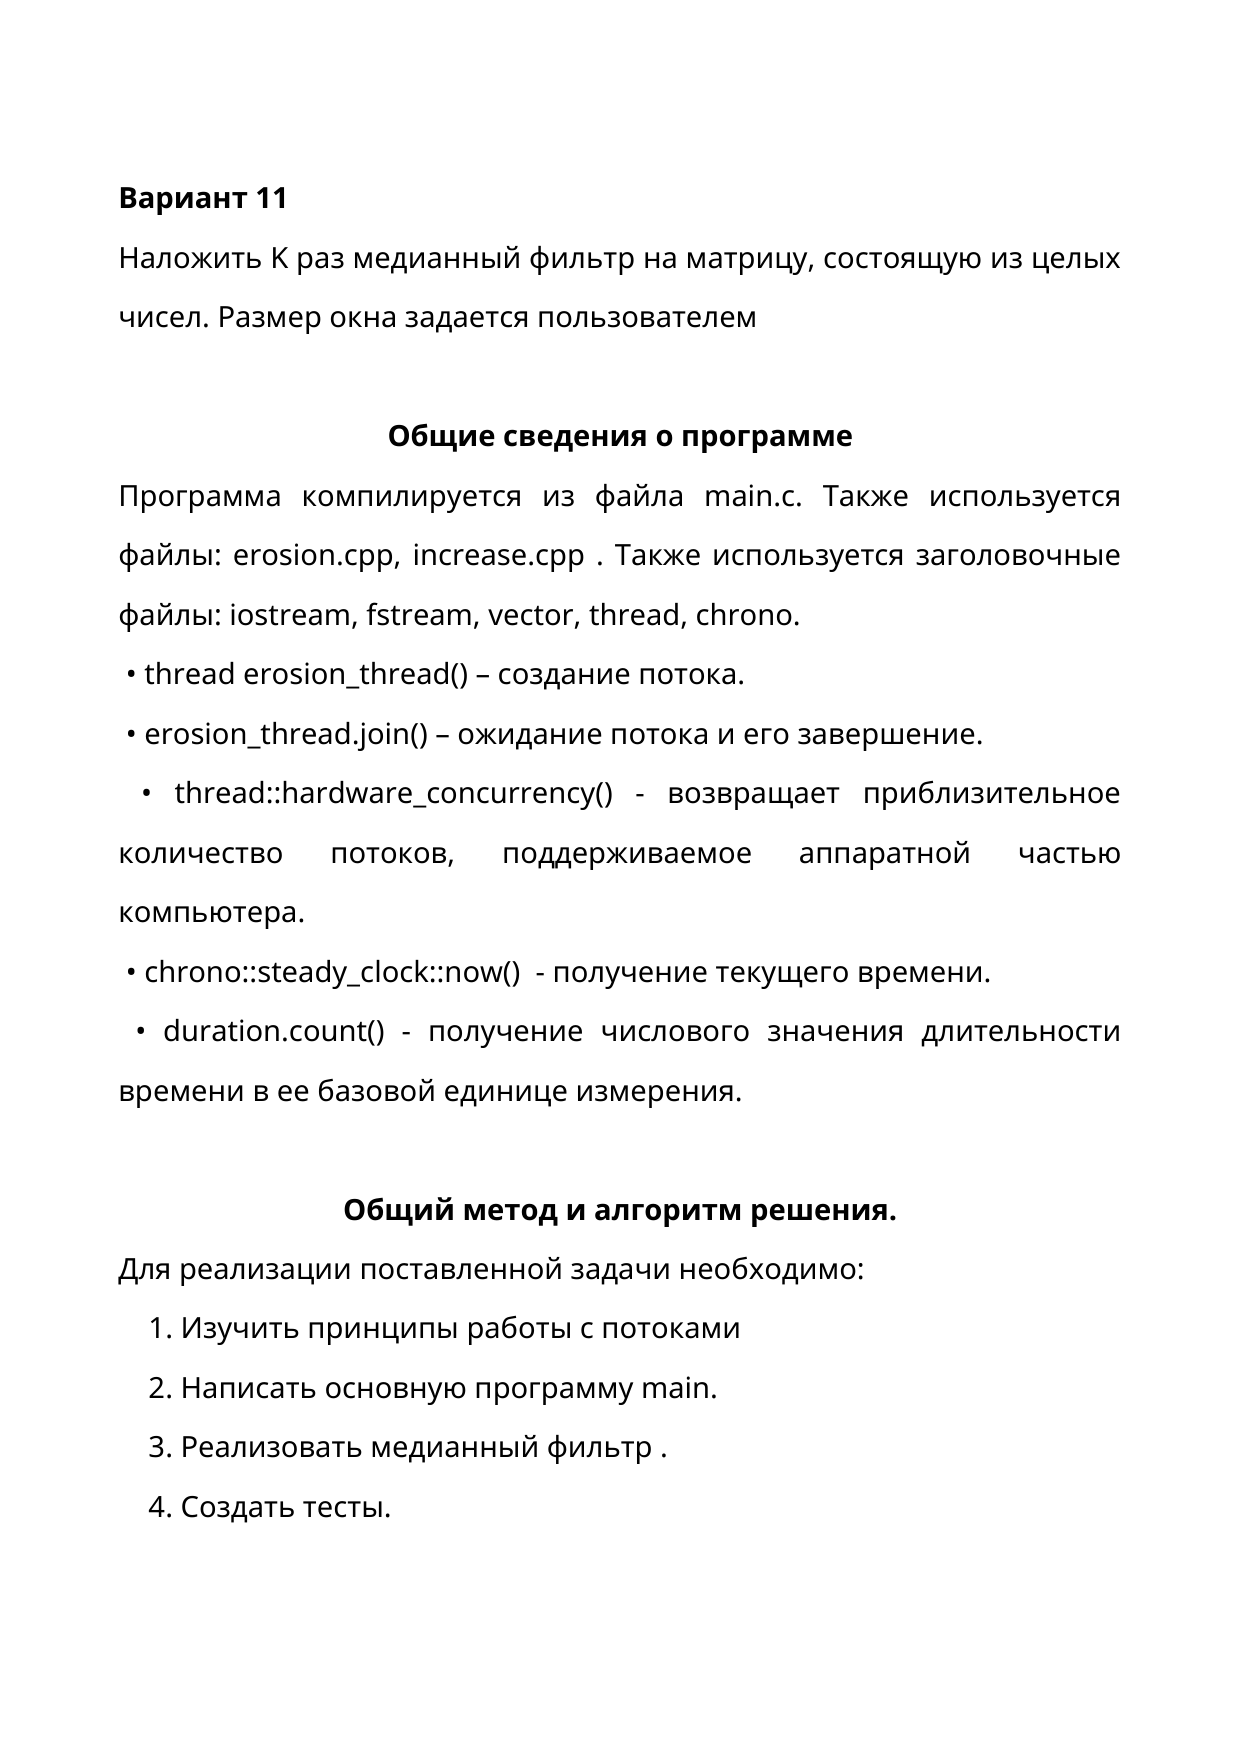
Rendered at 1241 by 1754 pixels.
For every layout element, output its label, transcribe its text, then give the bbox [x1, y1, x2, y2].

text Наложить K раз медианный фильтр на матрицу, состоящую из целых чисел. Размер окна задается пользователем [118, 237, 1122, 336]
text Общие сведения о программе [118, 416, 1122, 455]
text 3. Реализовать медианный фильтр . [118, 1427, 1122, 1466]
text • thread::hardware_concurrency() - возвращает приблизительное количество потоков, поддерживаемое аппаратной частью компьютера. [118, 772, 1122, 931]
text Общий метод и алгоритм решения. [118, 1189, 1122, 1228]
text Программа компилируется из файла main.c. Также используется файлы: erosion.cpp, increase.cpp . Также используется заголовочные файлы: iostream, fstream, vector, thread, chrono. [118, 475, 1122, 634]
text 2. Написать основную программу main. [118, 1367, 1122, 1407]
text Вариант 11 [118, 178, 1122, 217]
text • thread erosion_thread() – создание потока. [118, 653, 1122, 693]
text • chrono::steady_clock::now() - получение текущего времени. [118, 951, 1122, 991]
text Для реализации поставленной задачи необходимо: [118, 1248, 1122, 1288]
text 4. Создать тесты. [118, 1486, 1122, 1526]
text 1. Изучить принципы работы с потоками [118, 1308, 1122, 1347]
text • erosion_thread.join() – ожидание потока и его завершение. [118, 713, 1122, 753]
text • duration.count() - получение числового значения длительности времени в ее базовой единице измерения. [118, 1010, 1122, 1109]
